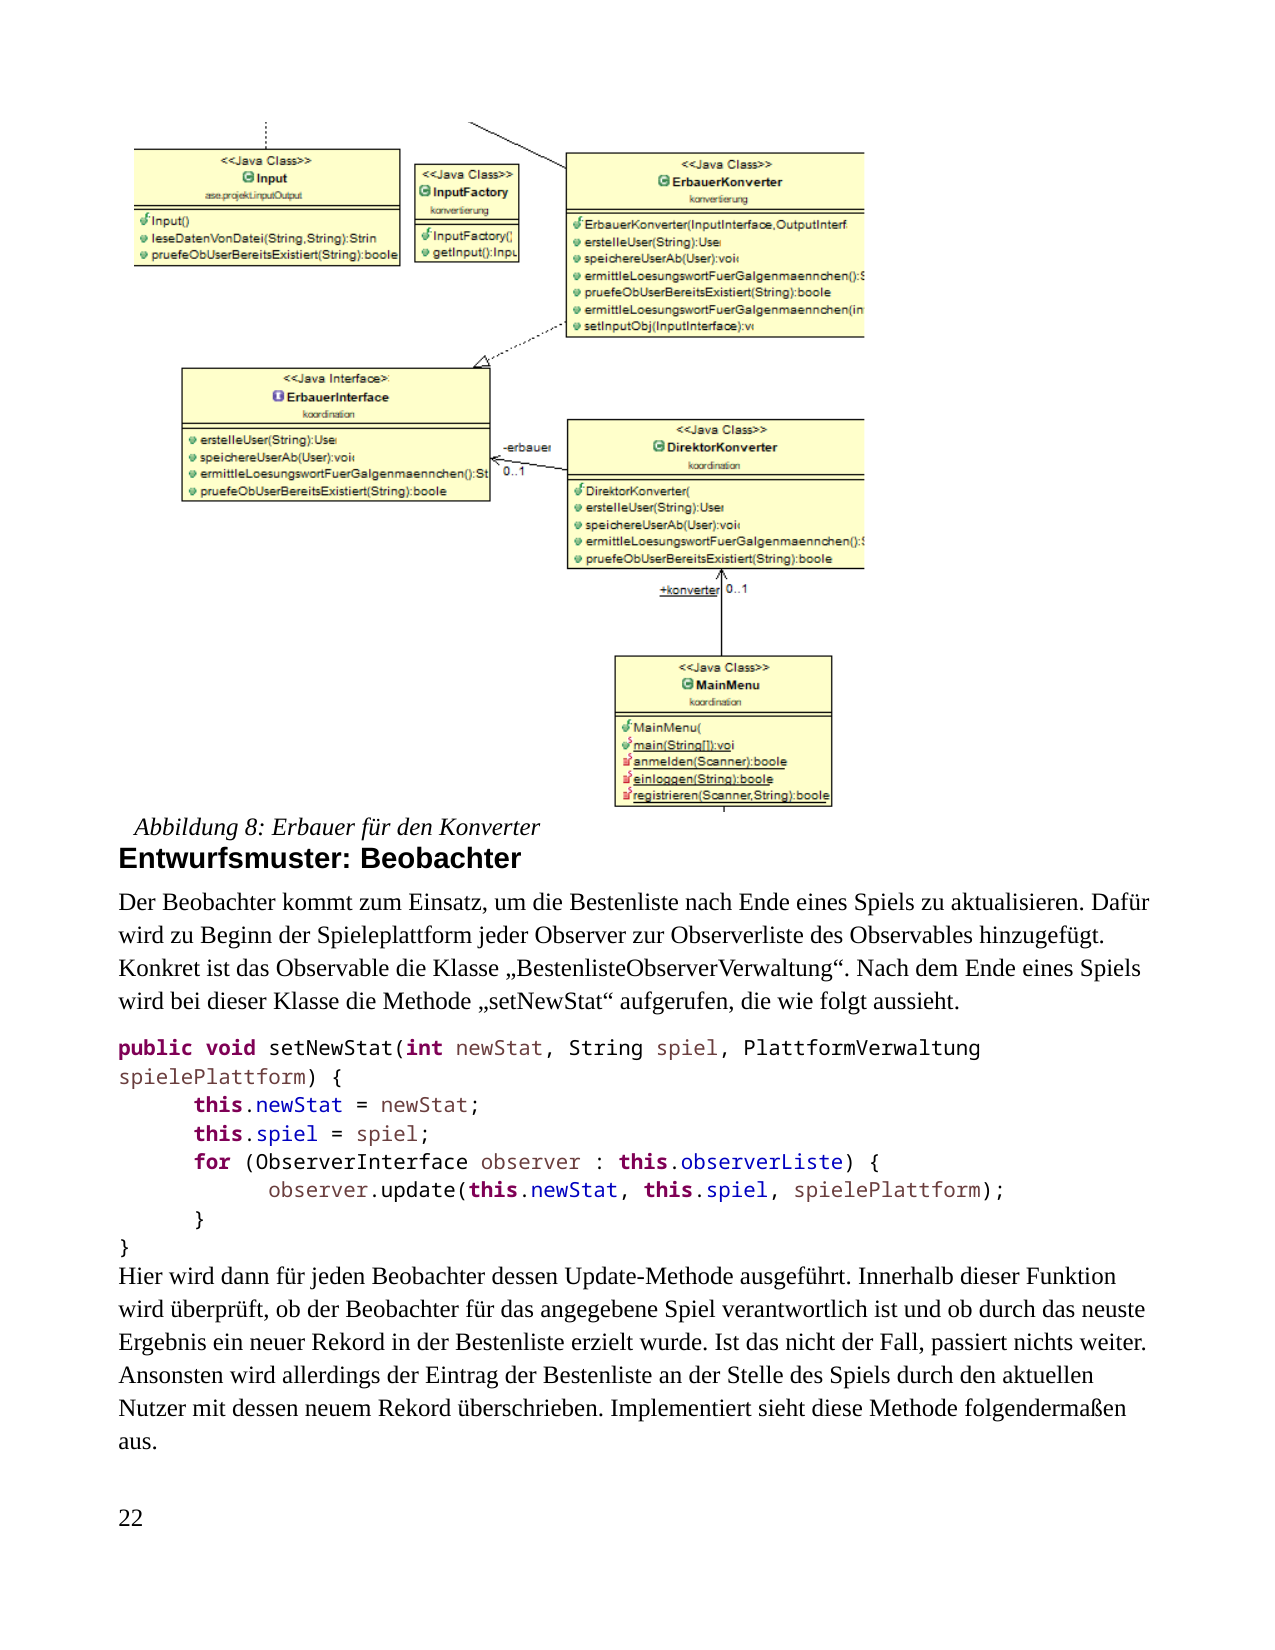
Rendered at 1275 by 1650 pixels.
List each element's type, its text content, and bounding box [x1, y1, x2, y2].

text Abbildung 8: Erbauer für den Konverter [134, 812, 864, 841]
subtitle Entwurfsmuster: Beobachter [118, 109, 1157, 874]
text } [118, 1232, 1157, 1261]
text observer.update(this.newStat, this.spiel, spielePlattform); [118, 1176, 1157, 1204]
text Der Beobachter kommt zum Einsatz, um die Bestenliste nach Ende eines Spiels zu aktualisieren. Dafür wird zu Beginn der Spieleplattform jeder Observer zur Observerliste des Observables hinzugefügt. Konkret ist das Observable die Klasse „BestenlisteObserverVerwaltung“. Nach dem Ende eines Spiels wird bei dieser Klasse die Methode „setNewStat“ aufgerufen, die wie folgt aussieht. [118, 887, 1157, 1014]
text for (ObserverInterface observer : this.observerListe) { [118, 1147, 1157, 1176]
text this.newStat = newStat; [118, 1090, 1157, 1119]
text public void setNewStat(int newStat, String spiel, PlattformVerwaltung spielePlattform) { [118, 1033, 1157, 1090]
text this.spiel = spiel; [118, 1119, 1157, 1147]
text Hier wird dann für jeden Beobachter dessen Update-Methode ausgeführt. Innerhalb dieser Funktion wird überprüft, ob der Beobachter für das angegebene Spiel verantwortlich ist und ob durch das neuste Ergebnis ein neuer Rekord in der Bestenliste erzielt wurde. Ist das nicht der Fall, passiert nichts weiter. Ansonsten wird allerdings der Eintrag der Bestenliste an der Stelle des Spiels durch den aktuellen Nutzer mit dessen neuem Rekord überschrieben. Implementiert sieht diese Methode folgendermaßen aus. [118, 1261, 1157, 1455]
picture [134, 122, 865, 812]
text } [118, 1204, 1157, 1232]
